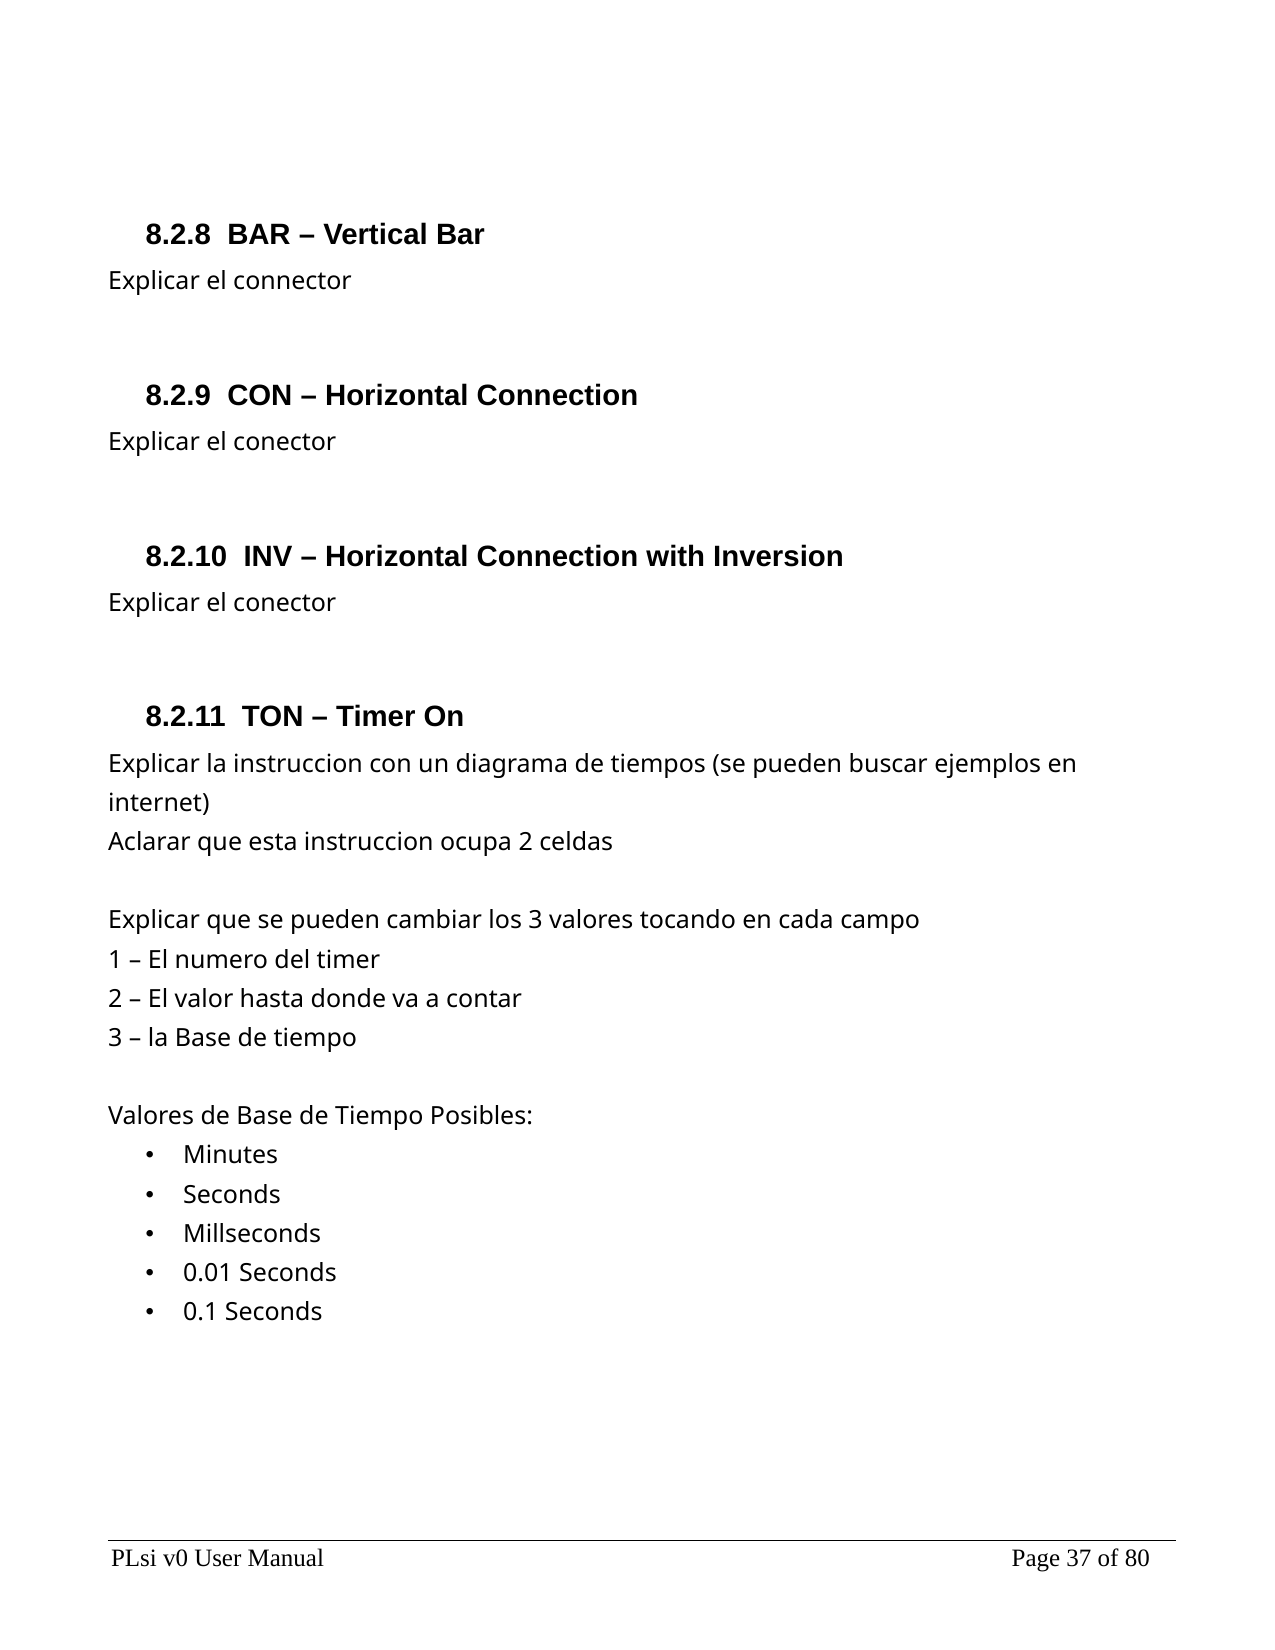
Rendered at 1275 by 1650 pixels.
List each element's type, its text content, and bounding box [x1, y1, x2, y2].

subtitle 8.2.10 INV – Horizontal Connection with Inversion [145, 538, 1176, 572]
subtitle 8.2.8 BAR – Vertical Bar [145, 217, 1176, 251]
text Aclarar que esta instruccion ocupa 2 celdas [108, 824, 1176, 858]
text Valores de Base de Tiempo Posibles: [108, 1098, 1176, 1132]
text Explicar el conector [108, 424, 1176, 458]
text 1 – El numero del timer [108, 941, 1176, 975]
text Explicar la instruccion con un diagrama de tiempos (se pueden buscar ejemplos en internet) [108, 746, 1176, 819]
subtitle 8.2.11 TON – Timer On [145, 699, 1176, 733]
text 3 – la Base de tiempo [108, 1020, 1176, 1054]
text Explicar el connector [108, 263, 1176, 297]
list Millseconds [145, 1216, 1176, 1249]
text Explicar el conector [108, 585, 1176, 619]
subtitle 8.2.9 CON – Horizontal Connection [145, 378, 1176, 411]
list Seconds [145, 1176, 1176, 1210]
list Minutes [145, 1137, 1176, 1171]
text Explicar que se pueden cambiar los 3 valores tocando en cada campo [108, 902, 1176, 936]
text 2 – El valor hasta donde va a contar [108, 981, 1176, 1014]
list 0.01 Seconds [145, 1255, 1176, 1289]
list 0.1 Seconds [145, 1294, 1176, 1328]
